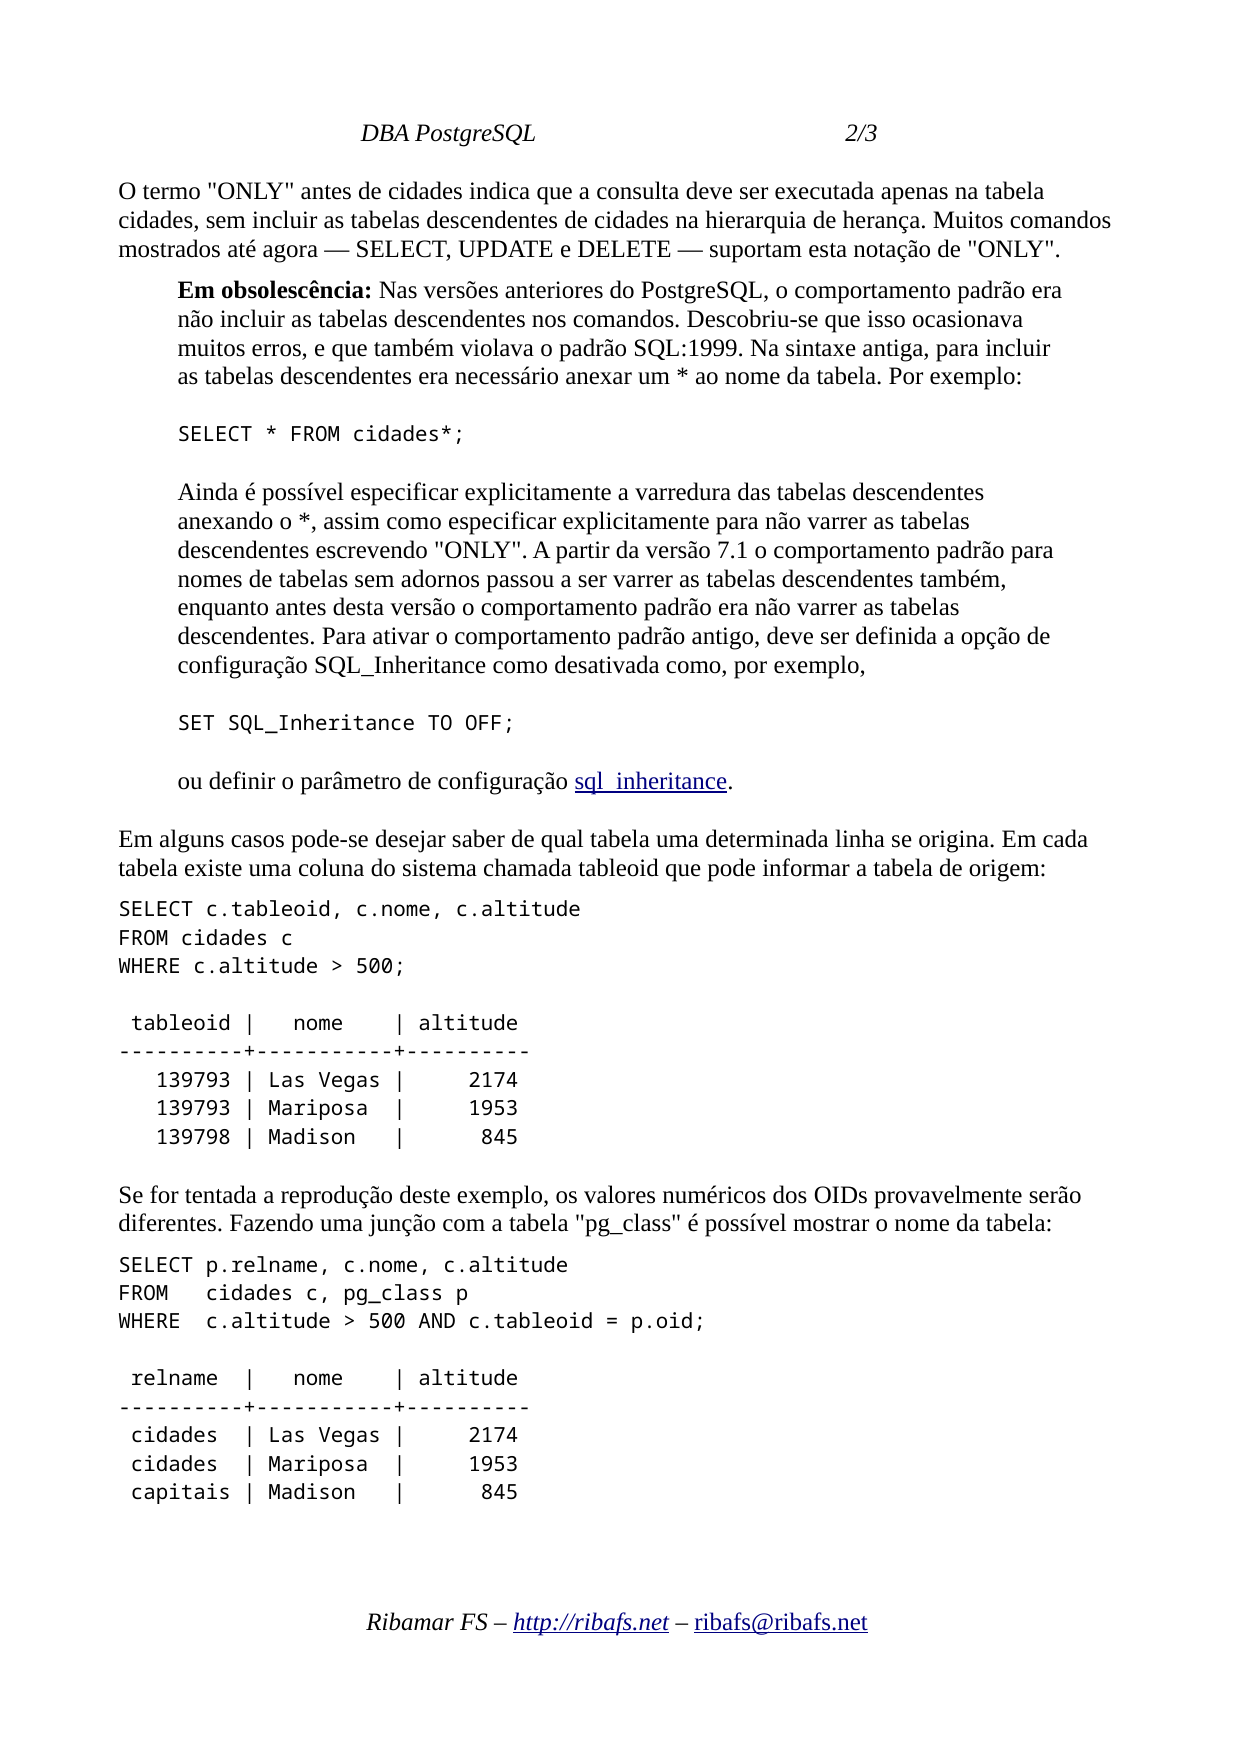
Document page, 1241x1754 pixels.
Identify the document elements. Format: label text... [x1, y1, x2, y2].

text SELECT * FROM cidades*; [177, 419, 1063, 448]
text ou definir o parâmetro de configuração sql_inheritance. [177, 766, 1063, 795]
text Ainda é possível especificar explicitamente a varredura das tabelas descendentes anexando o *, assim como especificar explicitamente para não varrer as tabelas descendentes escrevendo "ONLY". A partir da versão 7.1 o comportamento padrão para nomes de tabelas sem adornos passou a ser varrer as tabelas descendentes também, enquanto antes desta versão o comportamento padrão era não varrer as tabelas descendentes. Para ativar o comportamento padrão antigo, deve ser definida a opção de configuração SQL_Inheritance como desativada como, por exemplo, [177, 477, 1063, 679]
text 139793 | Las Vegas | 2174 [118, 1065, 1122, 1093]
text SELECT p.relname, c.nome, c.altitude [118, 1250, 1122, 1278]
text Em obsolescência: Nas versões anteriores do PostgreSQL, o comportamento padrão era não incluir as tabelas descendentes nos comandos. Descobriu-se que isso ocasionava muitos erros, e que também violava o padrão SQL:1999. Na sintaxe antiga, para incluir as tabelas descendentes era necessário anexar um * ao nome da tabela. Por exemplo: [177, 275, 1063, 390]
text O termo "ONLY" antes de cidades indica que a consulta deve ser executada apenas na tabela cidades, sem incluir as tabelas descendentes de cidades na hierarquia de herança. Muitos comandos mostrados até agora — SELECT, UPDATE e DELETE — suportam esta notação de "ONLY". [118, 176, 1122, 263]
text SET SQL_Inheritance TO OFF; [177, 708, 1063, 737]
text ----------+-----------+---------- [118, 1037, 1122, 1065]
text relname | nome | altitude [118, 1363, 1122, 1392]
text FROM cidades c, pg_class p [118, 1278, 1122, 1307]
text 139798 | Madison | 845 [118, 1122, 1122, 1150]
text SELECT c.tableoid, c.nome, c.altitude [118, 894, 1122, 923]
text FROM cidades c [118, 923, 1122, 951]
text tableoid | nome | altitude [118, 1008, 1122, 1037]
text cidades | Mariposa | 1953 [118, 1449, 1122, 1477]
text Se for tentada a reprodução deste exemplo, os valores numéricos dos OIDs provavelmente serão diferentes. Fazendo uma junção com a tabela "pg_class" é possível mostrar o nome da tabela: [118, 1180, 1122, 1237]
text capitais | Madison | 845 [118, 1477, 1122, 1506]
text WHERE c.altitude > 500 AND c.tableoid = p.oid; [118, 1307, 1122, 1335]
text 139793 | Mariposa | 1953 [118, 1093, 1122, 1122]
text ----------+-----------+---------- [118, 1392, 1122, 1420]
text WHERE c.altitude > 500; [118, 951, 1122, 980]
text cidades | Las Vegas | 2174 [118, 1420, 1122, 1449]
text Em alguns casos pode-se desejar saber de qual tabela uma determinada linha se origina. Em cada tabela existe uma coluna do sistema chamada tableoid que pode informar a tabela de origem: [118, 824, 1122, 882]
